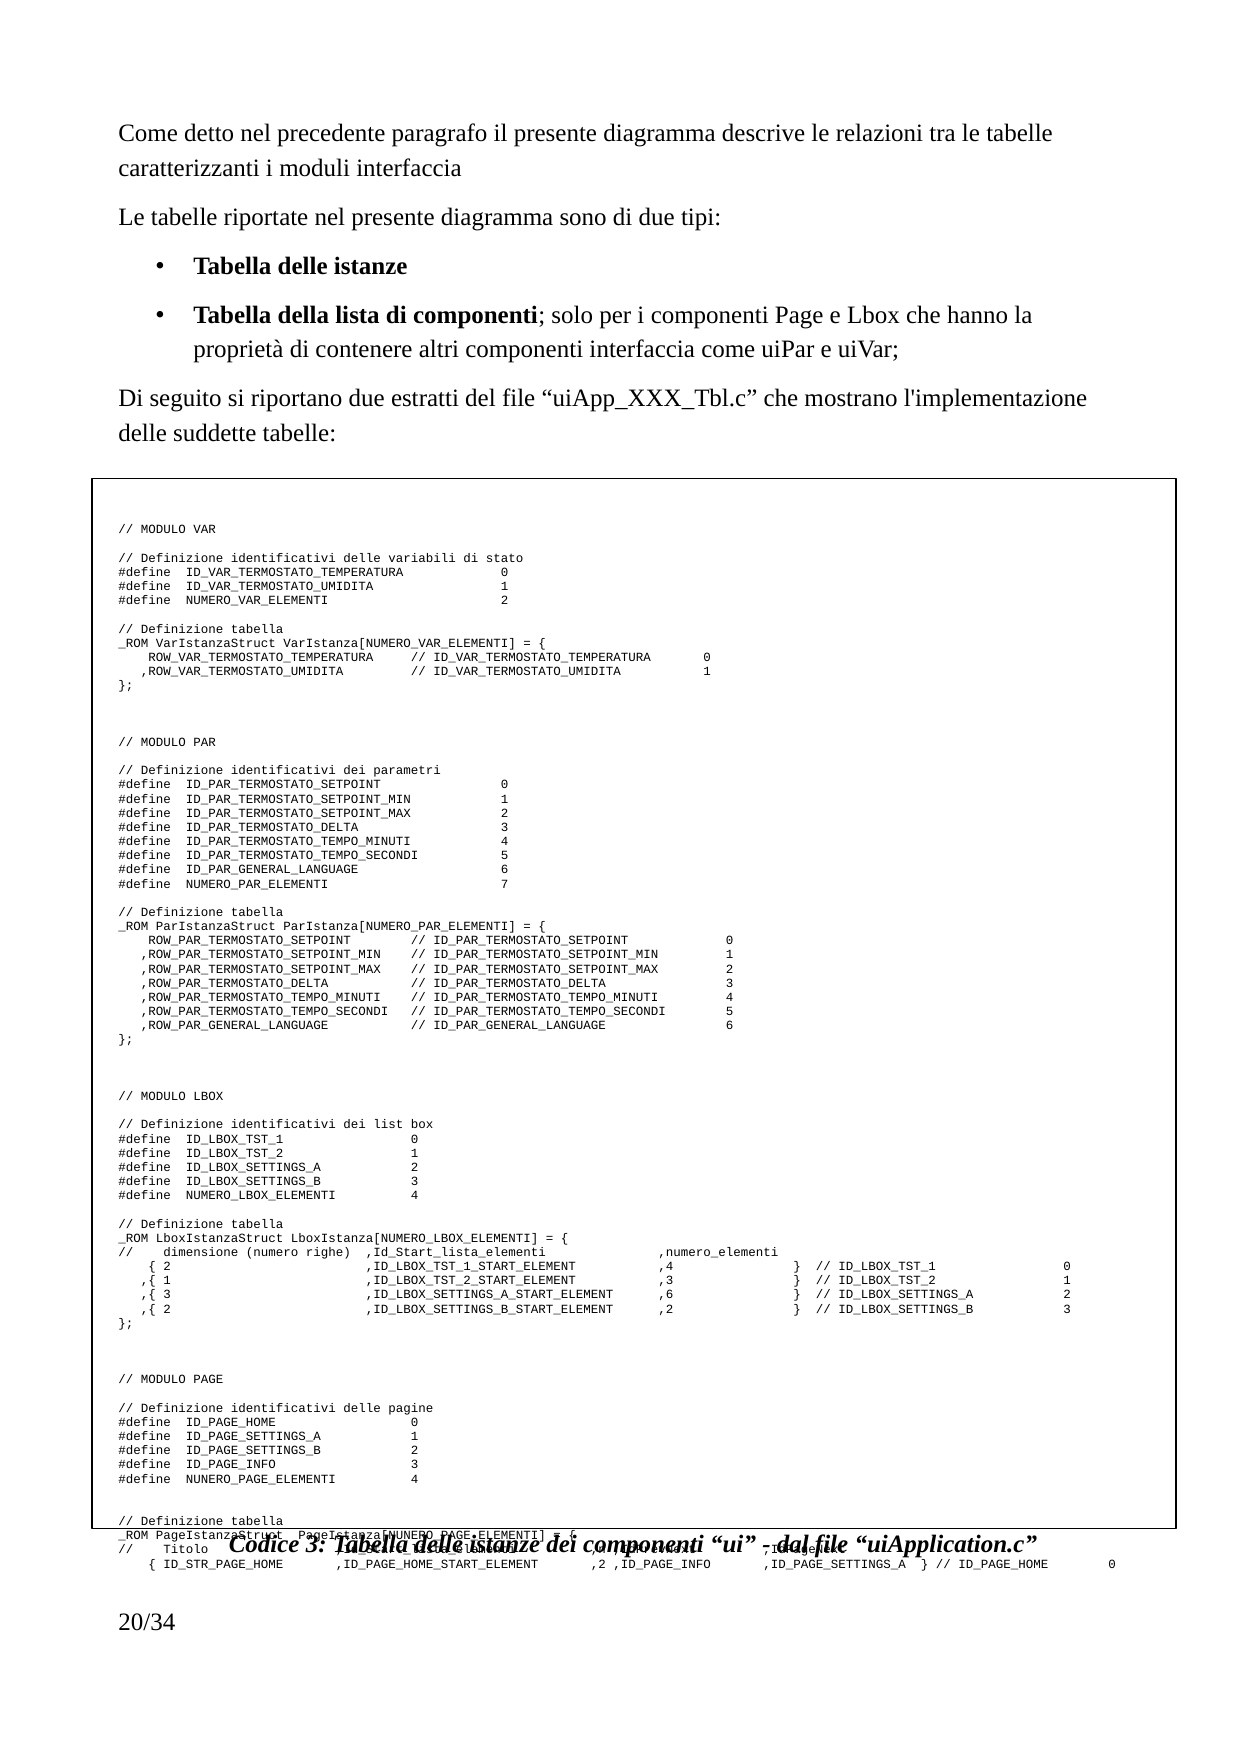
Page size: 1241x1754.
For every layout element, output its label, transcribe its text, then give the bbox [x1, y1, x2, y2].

list Tabella della lista di componenti; solo per i componenti Page e Lbox che hanno la proprietà di contenere altri componenti interfaccia come uiPar e uiVar; [156, 300, 1122, 363]
text Codice 3: Tabella delle istanze dei componenti “ui” - dal file “uiApplication.c” [93, 491, 1175, 1528]
text Come detto nel precedente paragrafo il presente diagramma descrive le relazioni tra le tabelle caratterizzanti i moduli interfaccia [118, 118, 1122, 181]
text Le tabelle riportate nel presente diagramma sono di due tipi: [118, 202, 1122, 230]
list Tabella delle istanze [156, 251, 1122, 279]
text Codice 3: Tabella delle istanze dei componenti “ui” - dal file “uiApplication.c” [91, 1529, 1177, 1558]
text { ID_STR_PAGE_HOME ,ID_PAGE_HOME_START_ELEMENT ,2 ,ID_PAGE_INFO ,ID_PAGE_SETTINGS_A } // ID_PAGE_HOME 0 [118, 1558, 1122, 1572]
text Di seguito si riportano due estratti del file “uiApp_XXX_Tbl.c” che mostrano l'implementazione delle suddette tabelle: [118, 383, 1122, 447]
